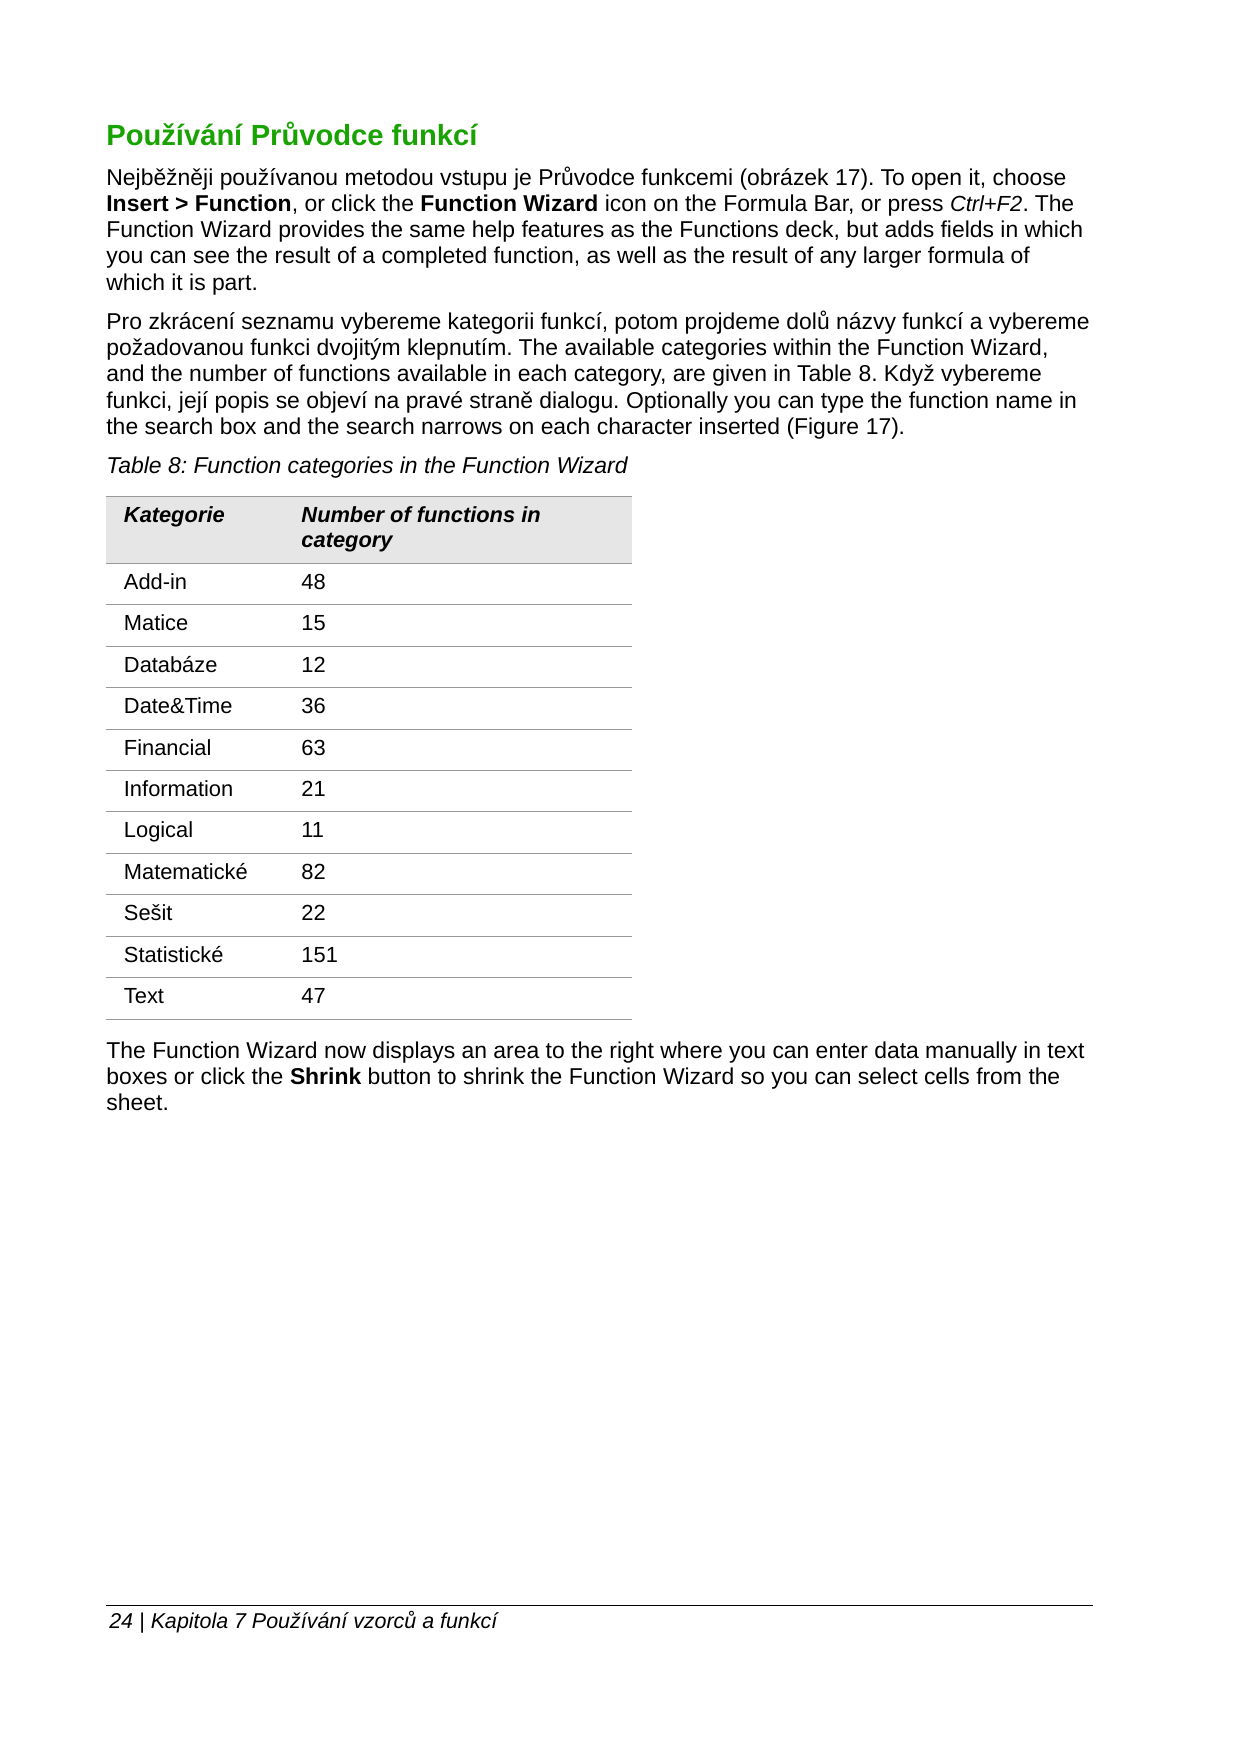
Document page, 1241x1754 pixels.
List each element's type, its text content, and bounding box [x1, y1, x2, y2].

table_header Number of functions in category [284, 497, 632, 563]
subtitle Používání Průvodce funkcí [106, 118, 1093, 152]
table_cell 22 [284, 895, 632, 936]
table_cell Financial [106, 730, 284, 770]
table_cell 63 [284, 730, 632, 770]
table_cell 48 [284, 564, 632, 604]
table_cell Statistické [106, 937, 284, 977]
table_cell 47 [284, 978, 632, 1019]
table_cell Sešit [106, 895, 284, 936]
table_cell Logical [106, 812, 284, 853]
table_cell 36 [284, 688, 632, 728]
table_cell Databáze [106, 647, 284, 687]
text The Function Wizard now displays an area to the right where you can enter data manually in text boxes or click the Shrink button to shrink the Function Wizard so you can select cells from the sheet. [106, 1037, 1093, 1116]
text Pro zkrácení seznamu vybereme kategorii funkcí, potom projdeme dolů názvy funkcí a vybereme požadovanou funkci dvojitým klepnutím. The available categories within the Function Wizard, and the number of functions available in each category, are given in Table 8. Když vybereme funkci, její popis se objeví na pravé straně dialogu. Optionally you can type the function name in the search box and the search narrows on each character inserted (Figure 17). [106, 308, 1093, 439]
table_cell 82 [284, 854, 632, 894]
text Nejběžněji používanou metodou vstupu je Průvodce funkcemi (obrázek 17). To open it, choose Insert > Function, or click the Function Wizard icon on the Formula Bar, or press Ctrl+F2. The Function Wizard provides the same help features as the Functions deck, but adds fields in which you can see the result of a completed function, as well as the result of any larger formula of which it is part. [106, 163, 1093, 295]
text Table 8: Function categories in the Function Wizard [106, 452, 1093, 478]
table_cell Date&Time [106, 688, 284, 728]
table_cell Matice [106, 605, 284, 646]
table_cell Add-in [106, 564, 284, 604]
table_cell Text [106, 978, 284, 1019]
table_cell 12 [284, 647, 632, 687]
table_cell Information [106, 771, 284, 811]
table_cell 21 [284, 771, 632, 811]
table_cell 15 [284, 605, 632, 646]
table_header Kategorie [106, 497, 284, 563]
table_cell 151 [284, 937, 632, 977]
table_cell 11 [284, 812, 632, 853]
table_cell Matematické [106, 854, 284, 894]
